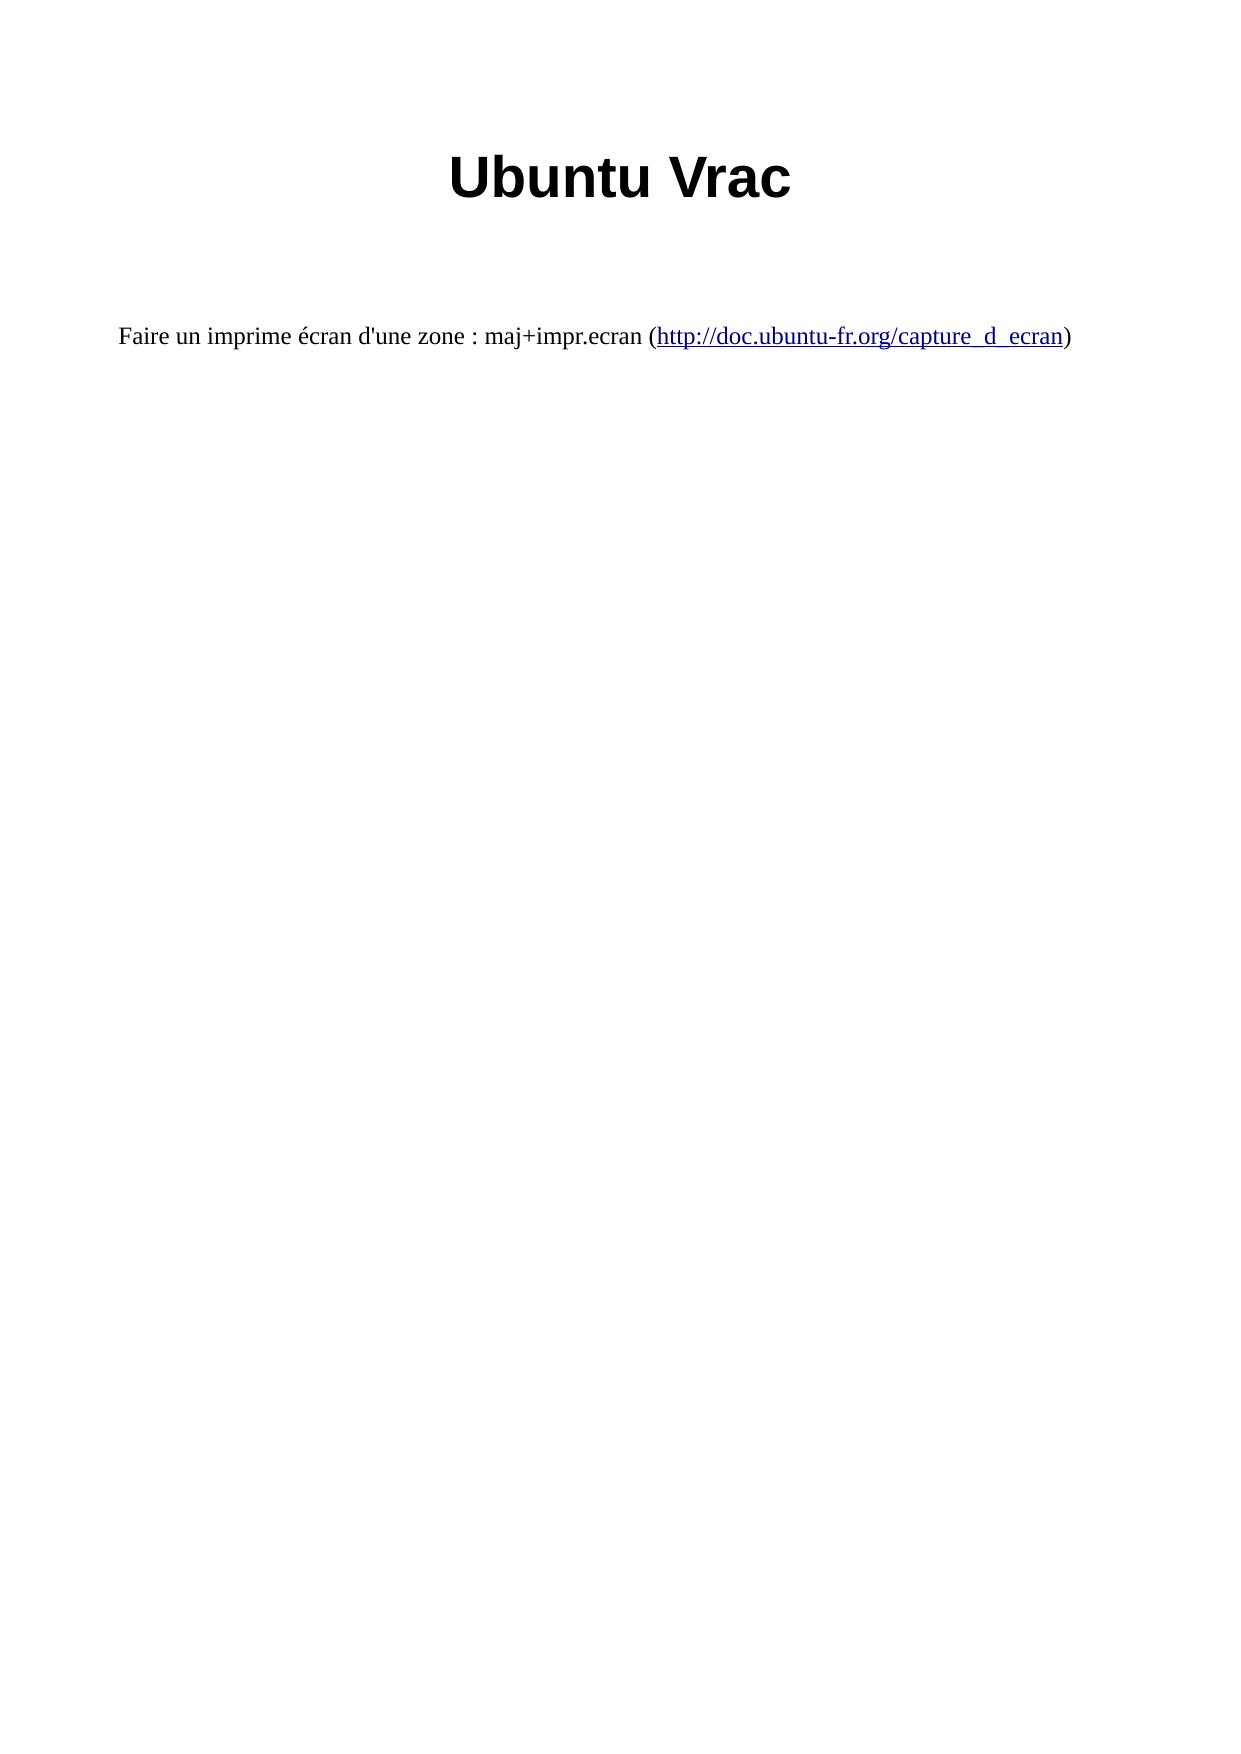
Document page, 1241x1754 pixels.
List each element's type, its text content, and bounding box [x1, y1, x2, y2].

title Ubuntu Vrac [118, 143, 1122, 210]
text Faire un imprime écran d'une zone : maj+impr.ecran (http://doc.ubuntu-fr.org/capture_d_ecran) [118, 321, 1122, 349]
